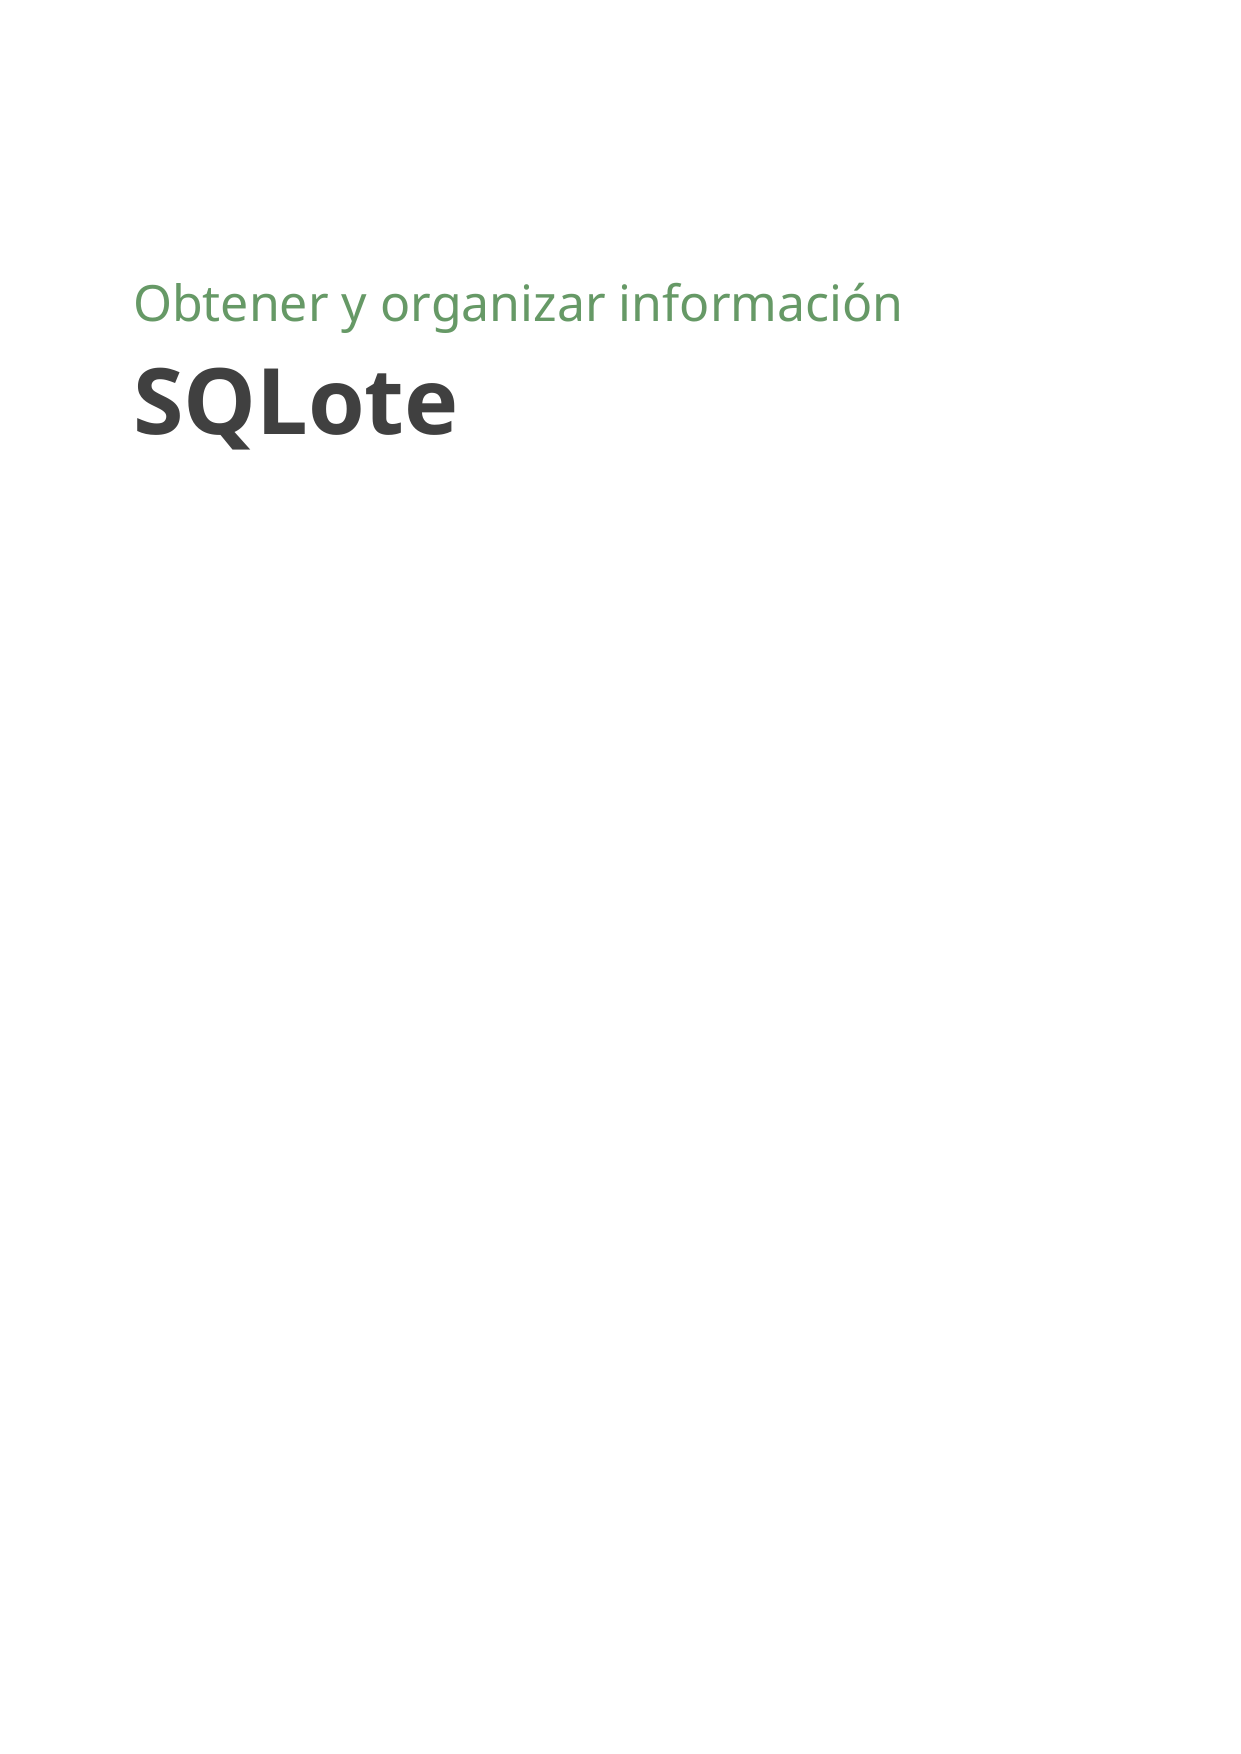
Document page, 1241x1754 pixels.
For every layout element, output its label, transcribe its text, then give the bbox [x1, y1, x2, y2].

subtitle Obtener y organizar información SQLote [133, 268, 1122, 461]
